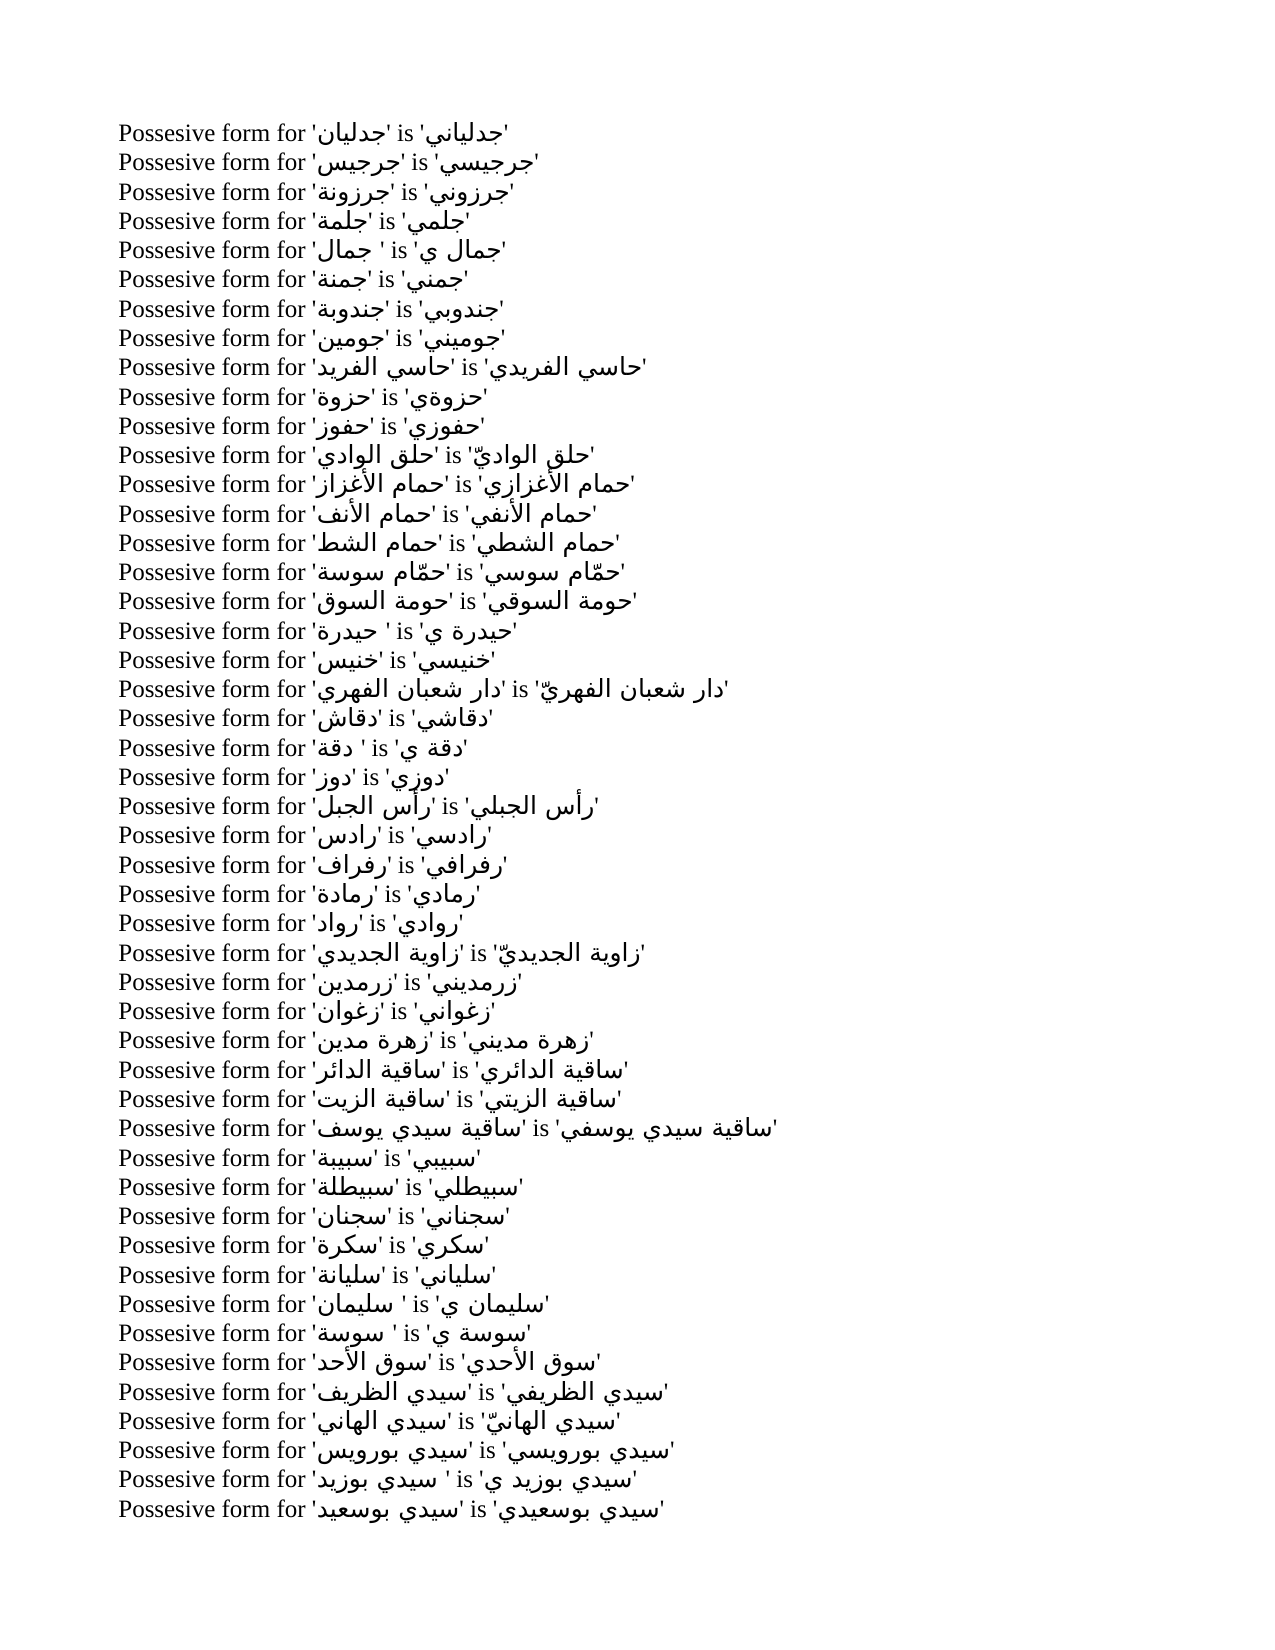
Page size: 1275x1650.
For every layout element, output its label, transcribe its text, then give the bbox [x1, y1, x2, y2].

text Possesive form for 'حمام الشط' is 'حمام الشطي' [118, 528, 1157, 557]
text Possesive form for 'حيدرة ' is 'حيدرة ي' [118, 616, 1157, 645]
text Possesive form for 'ساقية الدائر' is 'ساقية الدائري' [118, 1055, 1157, 1084]
text Possesive form for 'جدليان' is 'جدلياني' [118, 118, 1157, 147]
text Possesive form for 'حمّام سوسة' is 'حمّام سوسي' [118, 557, 1157, 586]
text Possesive form for 'رمادة' is 'رمادي' [118, 879, 1157, 908]
text Possesive form for 'سبيطلة' is 'سبيطلي' [118, 1172, 1157, 1201]
text Possesive form for 'سيدي بورويس' is 'سيدي بورويسي' [118, 1435, 1157, 1464]
text Possesive form for 'رأس الجبل' is 'رأس الجبلي' [118, 791, 1157, 821]
text Possesive form for 'حاسي الفريد' is 'حاسي الفريدي' [118, 352, 1157, 382]
text Possesive form for 'جمنة' is 'جمني' [118, 264, 1157, 294]
text Possesive form for 'سيدي بوسعيد' is 'سيدي بوسعيدي' [118, 1494, 1157, 1523]
text Possesive form for 'سيدي الهاني' is 'سيدي الهانيّ' [118, 1406, 1157, 1435]
text Possesive form for 'سليمان ' is 'سليمان ي' [118, 1289, 1157, 1318]
text Possesive form for 'جمال ' is 'جمال ي' [118, 235, 1157, 264]
text Possesive form for 'سكرة' is 'سكري' [118, 1230, 1157, 1260]
text Possesive form for 'ساقية سيدي يوسف' is 'ساقية سيدي يوسفي' [118, 1113, 1157, 1143]
text Possesive form for 'سوق الأحد' is 'سوق الأحدي' [118, 1347, 1157, 1377]
text Possesive form for 'زهرة مدين' is 'زهرة مديني' [118, 1026, 1157, 1055]
text Possesive form for 'زغوان' is 'زغواني' [118, 996, 1157, 1026]
text Possesive form for 'حفوز' is 'حفوزي' [118, 411, 1157, 440]
text Possesive form for 'زاوية الجديدي' is 'زاوية الجديديّ' [118, 938, 1157, 967]
text Possesive form for 'حمام الأنف' is 'حمام الأنفي' [118, 499, 1157, 528]
text Possesive form for 'حزوة' is 'حزوةي' [118, 382, 1157, 411]
text Possesive form for 'دقة ' is 'دقة ي' [118, 733, 1157, 762]
text Possesive form for 'حومة السوق' is 'حومة السوقي' [118, 586, 1157, 616]
text Possesive form for 'ساقية الزيت' is 'ساقية الزيتي' [118, 1084, 1157, 1113]
text Possesive form for 'سيدي الظريف' is 'سيدي الظريفي' [118, 1377, 1157, 1406]
text Possesive form for 'سوسة ' is 'سوسة ي' [118, 1318, 1157, 1347]
text Possesive form for 'زرمدين' is 'زرمديني' [118, 967, 1157, 996]
text Possesive form for 'سجنان' is 'سجناني' [118, 1201, 1157, 1230]
text Possesive form for 'سبيبة' is 'سبيبي' [118, 1143, 1157, 1172]
text Possesive form for 'حمام الأغزاز' is 'حمام الأغزازي' [118, 469, 1157, 499]
text Possesive form for 'جومين' is 'جوميني' [118, 323, 1157, 352]
text Possesive form for 'دار شعبان الفهري' is 'دار شعبان الفهريّ' [118, 674, 1157, 703]
text Possesive form for 'سيدي بوزيد ' is 'سيدي بوزيد ي' [118, 1464, 1157, 1494]
text Possesive form for 'رواد' is 'روادي' [118, 908, 1157, 938]
text Possesive form for 'رادس' is 'رادسي' [118, 821, 1157, 850]
text Possesive form for 'جندوبة' is 'جندوبي' [118, 294, 1157, 323]
text Possesive form for 'جرجيس' is 'جرجيسي' [118, 147, 1157, 177]
text Possesive form for 'رفراف' is 'رفرافي' [118, 850, 1157, 879]
text Possesive form for 'دقاش' is 'دقاشي' [118, 703, 1157, 733]
text Possesive form for 'دوز' is 'دوزي' [118, 762, 1157, 791]
text Possesive form for 'سليانة' is 'سلياني' [118, 1260, 1157, 1289]
text Possesive form for 'جرزونة' is 'جرزوني' [118, 177, 1157, 206]
text Possesive form for 'خنيس' is 'خنيسي' [118, 645, 1157, 674]
text Possesive form for 'جلمة' is 'جلمي' [118, 206, 1157, 235]
text Possesive form for 'حلق الوادي' is 'حلق الواديّ' [118, 440, 1157, 469]
